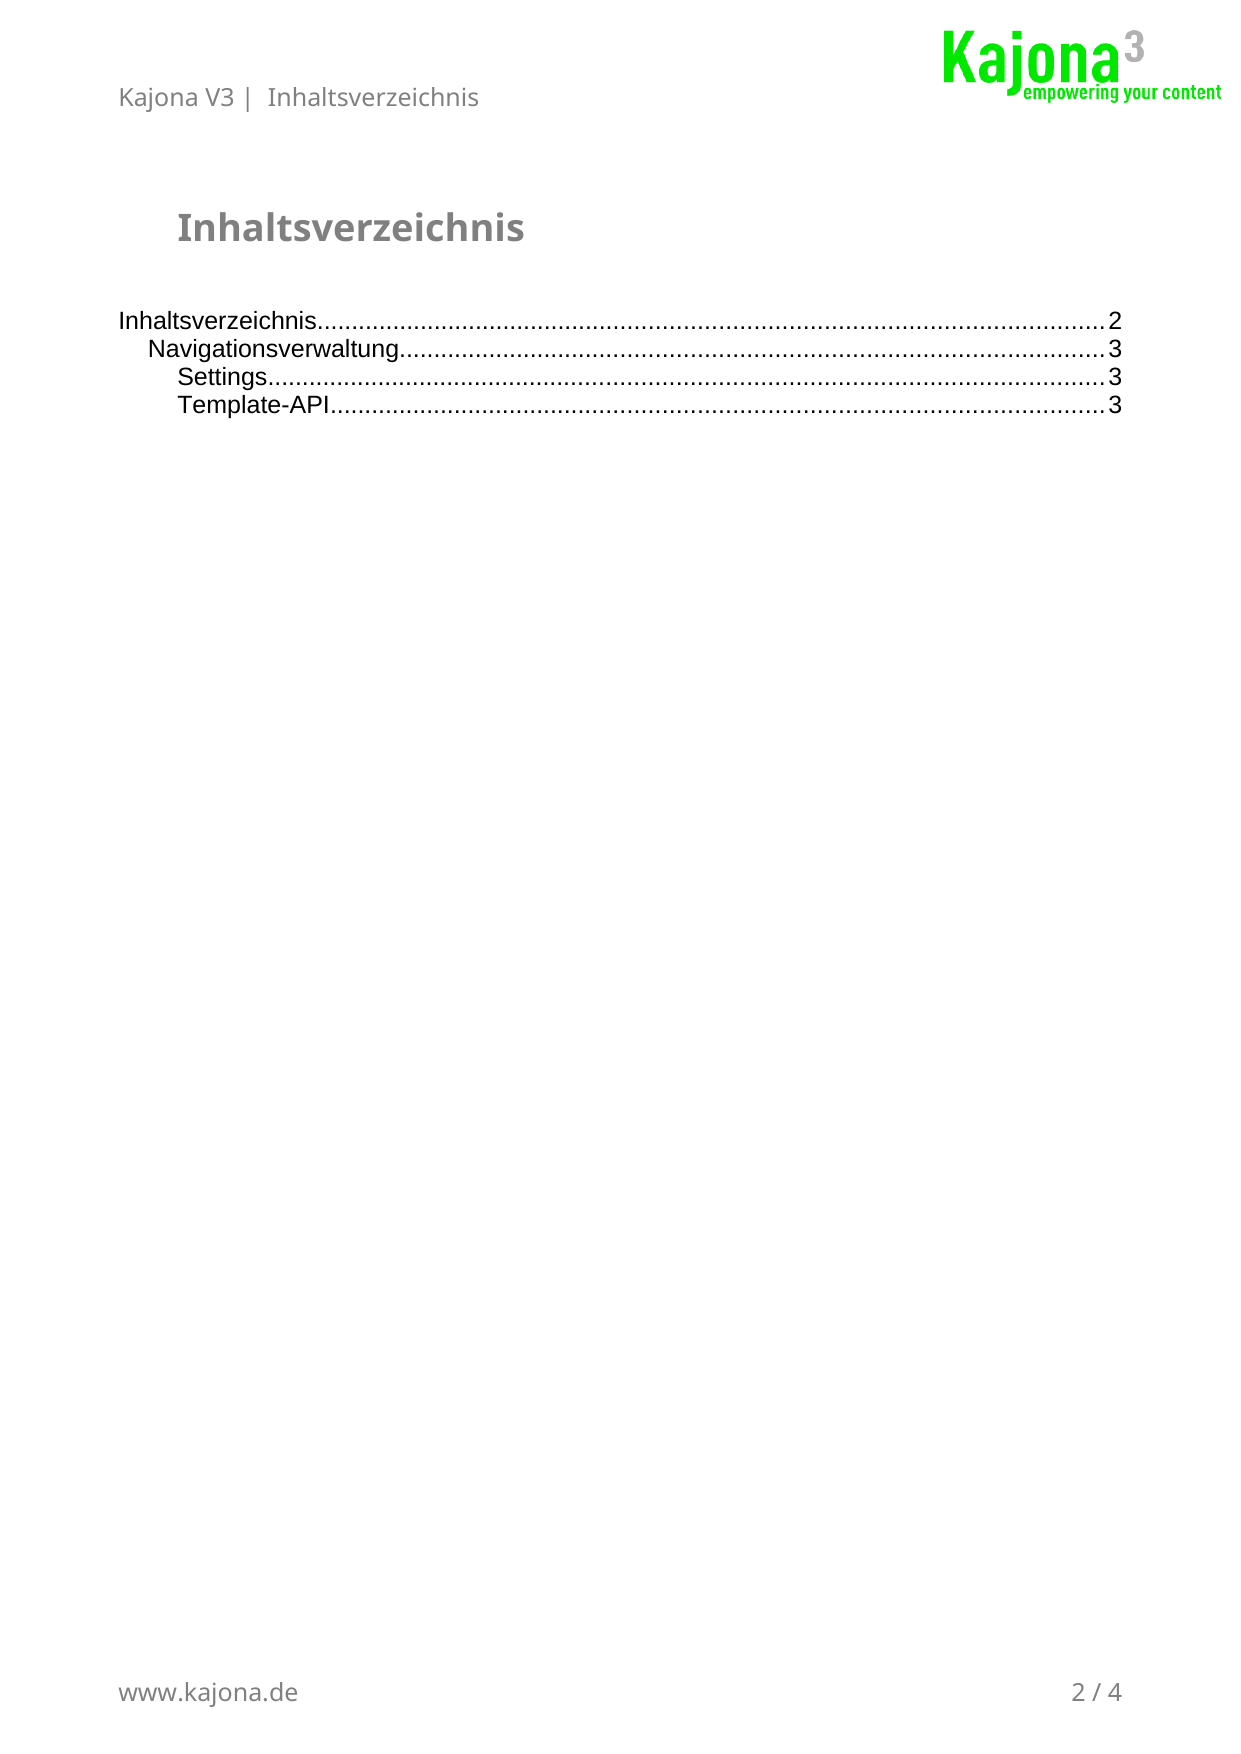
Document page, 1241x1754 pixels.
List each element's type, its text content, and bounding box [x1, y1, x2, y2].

text Inhaltsverzeichnis 2 [118, 307, 1122, 335]
subtitle Inhaltsverzeichnis [118, 201, 1122, 253]
text Navigationsverwaltung 3 [148, 335, 1122, 363]
picture [944, 30, 1221, 103]
text Settings 3 [177, 363, 1122, 391]
text Template-API 3 [177, 391, 1122, 418]
